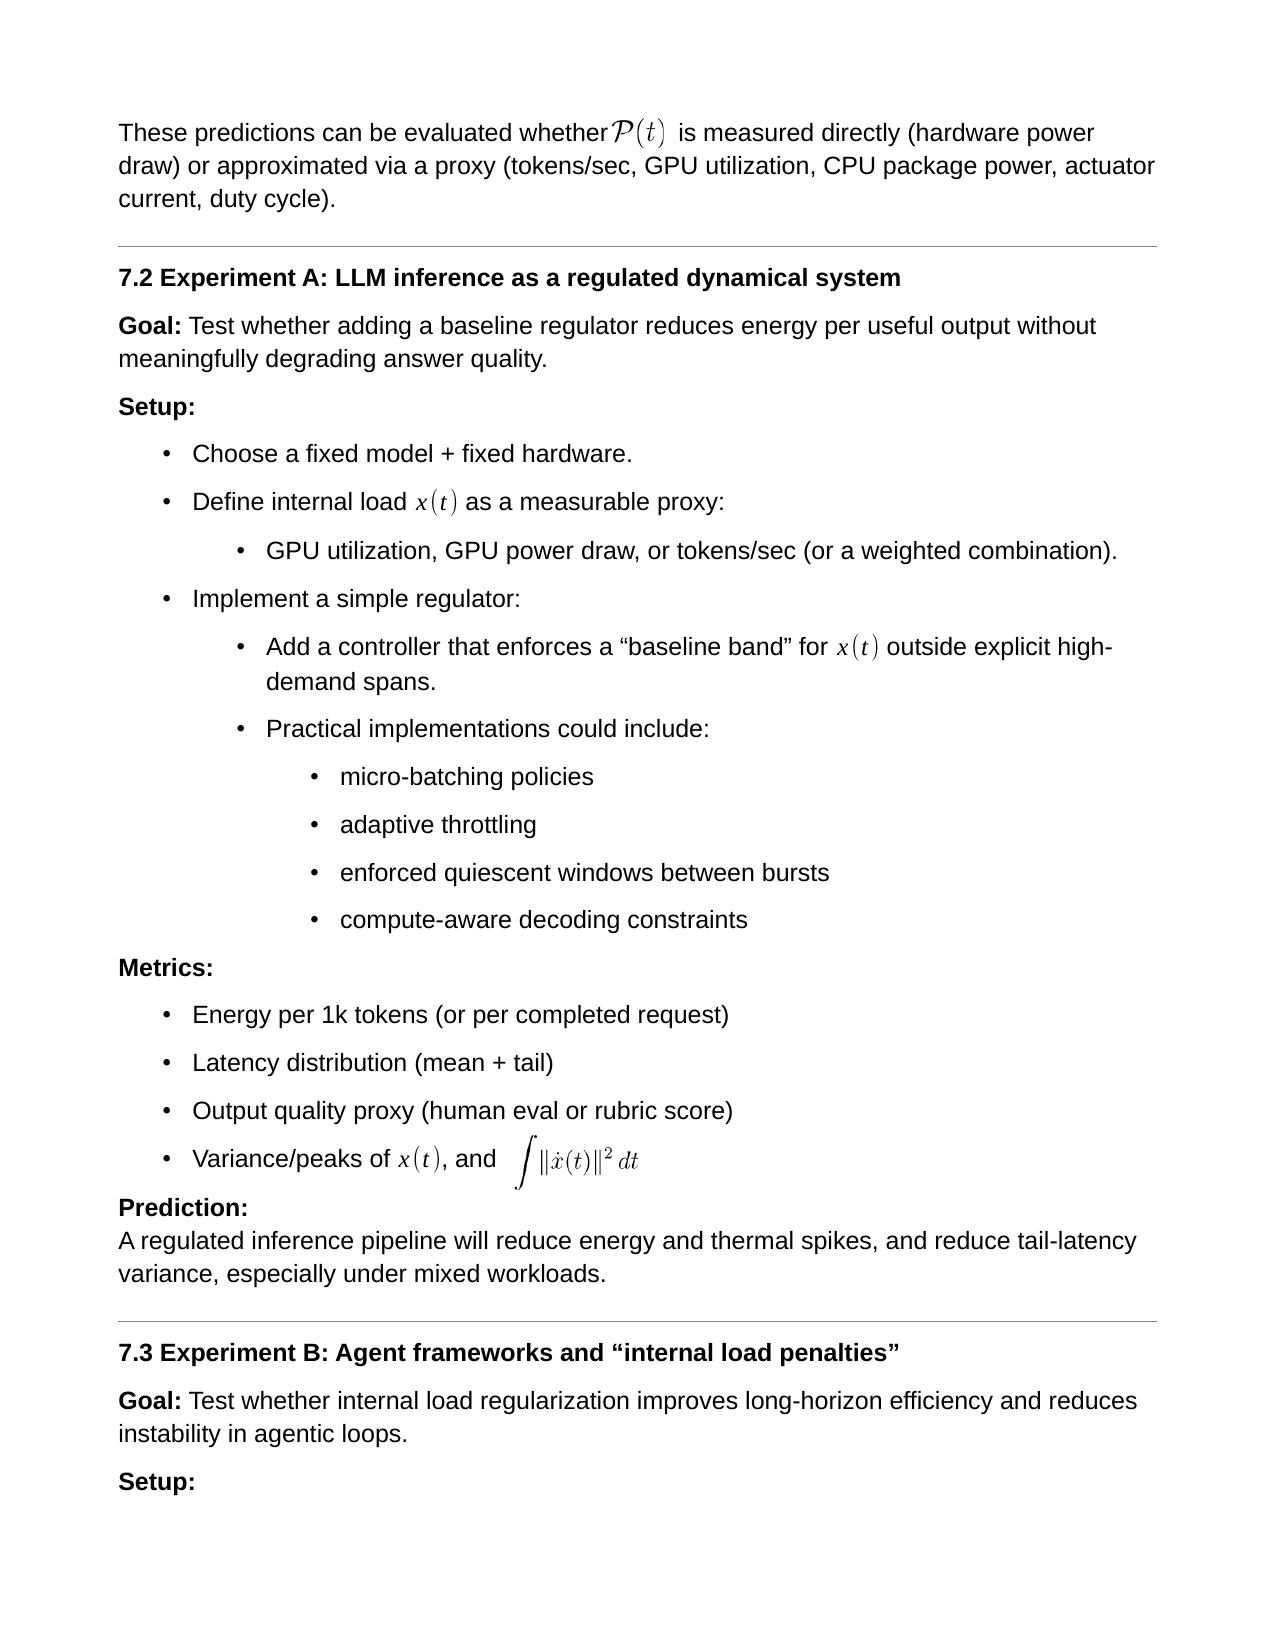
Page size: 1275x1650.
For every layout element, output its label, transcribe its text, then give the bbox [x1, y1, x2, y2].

text Goal: Test whether adding a baseline regulator reduces energy per useful output without meaningfully degrading answer quality. [118, 311, 1157, 373]
picture [513, 1135, 638, 1190]
text Goal: Test whether internal load regularization improves long-horizon efficiency and reduces instability in agentic loops. [118, 1386, 1157, 1448]
picture [611, 118, 664, 148]
list Variance/peaks of , and [162, 1144, 513, 1174]
subtitle 7.2 Experiment A: LLM inference as a regulated dynamical system [118, 263, 1157, 292]
list Choose a fixed model + fixed hardware. [162, 439, 1157, 468]
text Prediction: A regulated inference pipeline will reduce energy and thermal spikes, and reduce tail-latency variance, especially under mixed workloads. [118, 1193, 1157, 1288]
list Implement a simple regulator: [162, 584, 1157, 613]
subtitle 7.3 Experiment B: Agent frameworks and “internal load penalties” [118, 1338, 1157, 1367]
text These predictions can be evaluated whether is measured directly (hardware power draw) or approximated via a proxy (tokens/sec, GPU utilization, CPU package power, actuator current, duty cycle). [118, 118, 1157, 213]
list Define internal load as a measurable proxy: [162, 487, 1157, 517]
list GPU utilization, GPU power draw, or tokens/sec (or a weighted combination). [236, 536, 1157, 565]
list Add a controller that enforces a “baseline band” for outside explicit high-demand spans. [236, 632, 1157, 696]
list micro-batching policies [310, 762, 1157, 791]
list enforced quiescent windows between bursts [310, 857, 1157, 886]
list Output quality proxy (human eval or rubric score) [162, 1096, 1157, 1125]
text Setup: [118, 391, 1157, 420]
list Latency distribution (mean + tail) [162, 1048, 1157, 1077]
list [638, 1144, 1157, 1174]
list adaptive throttling [310, 810, 1157, 839]
list Energy per 1k tokens (or per completed request) [162, 1001, 1157, 1029]
list Practical implementations could include: [236, 714, 1157, 743]
text Setup: [118, 1467, 1157, 1495]
list compute-aware decoding constraints [310, 905, 1157, 934]
text Metrics: [118, 953, 1157, 982]
